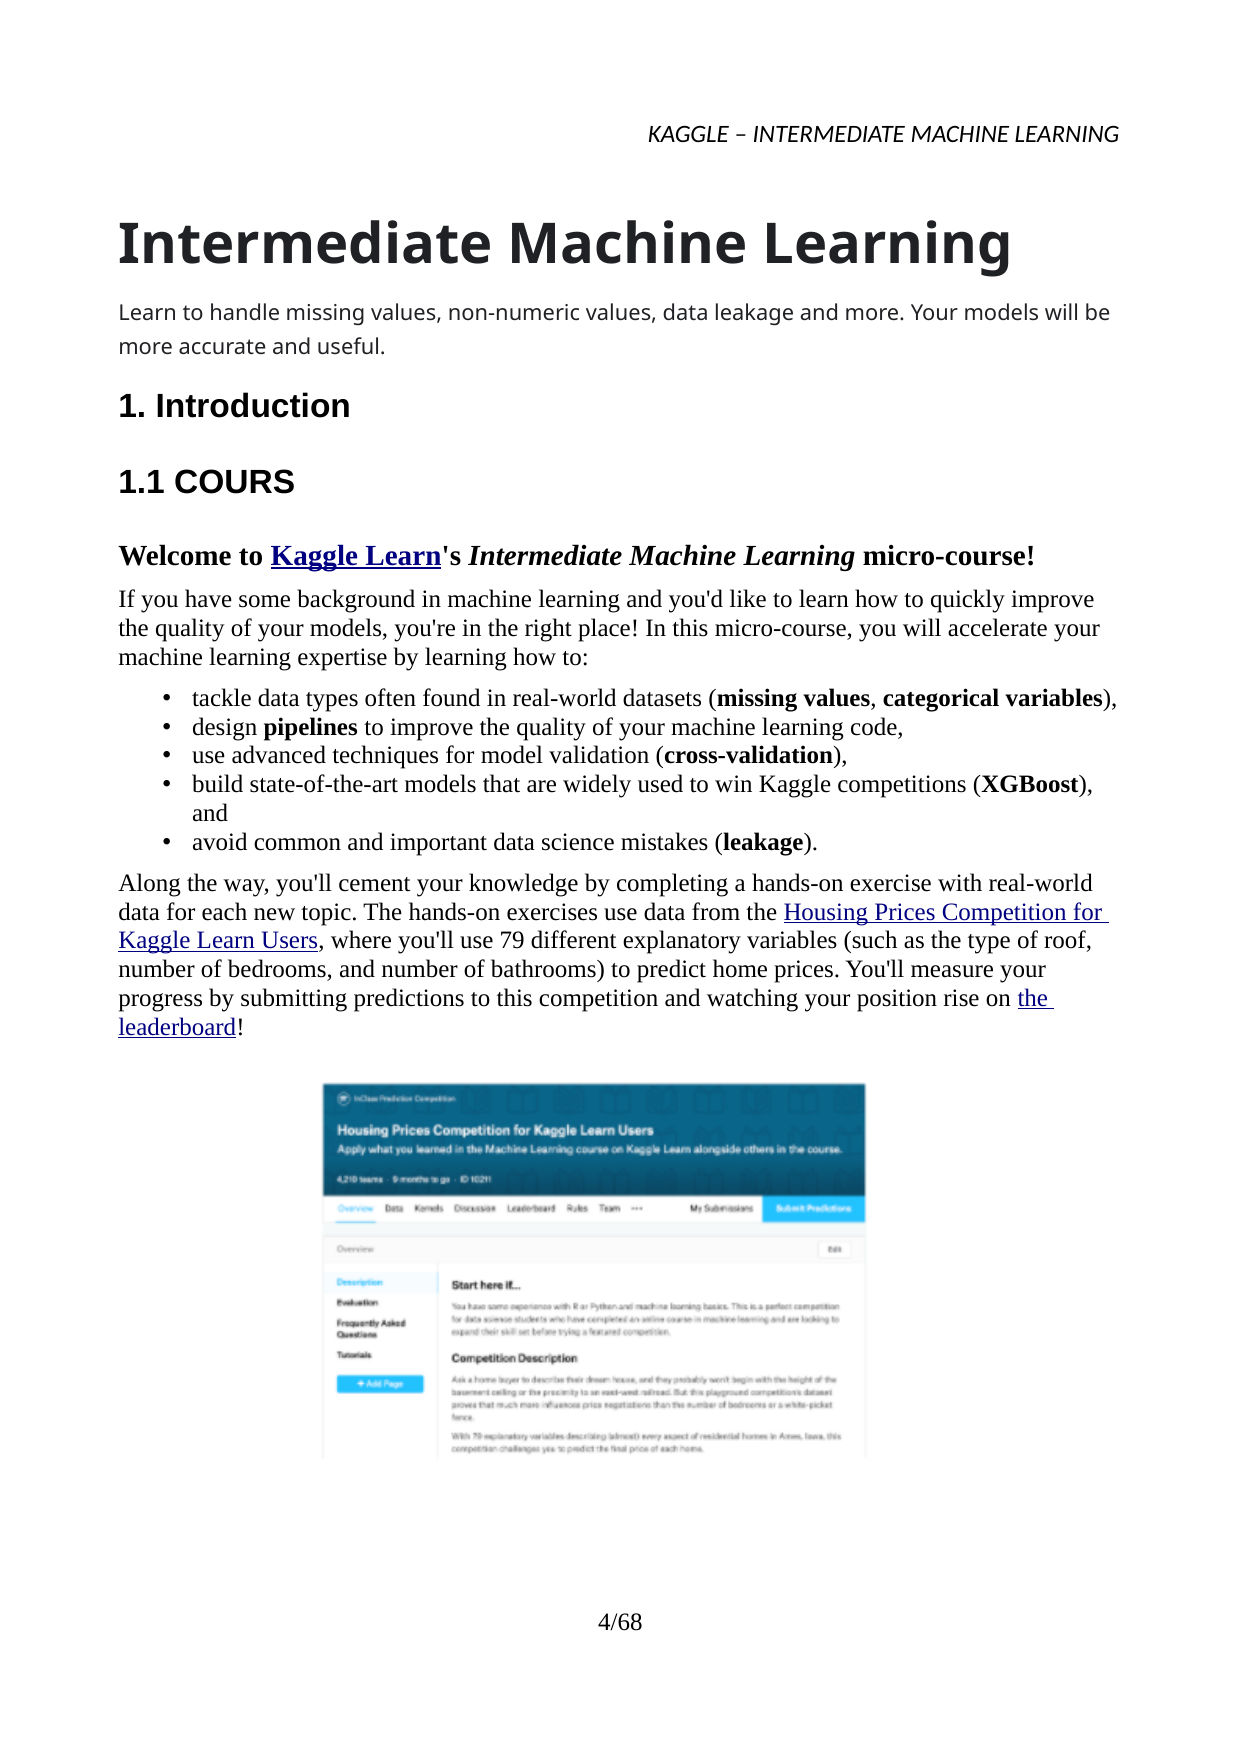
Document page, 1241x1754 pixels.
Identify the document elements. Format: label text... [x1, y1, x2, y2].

subtitle 1.1 COURS [118, 462, 1122, 501]
list use advanced techniques for model validation (cross-validation), [162, 741, 1122, 769]
text Along the way, you'll cement your knowledge by completing a hands-on exercise with real-world data for each new topic. The hands-on exercises use data from the Housing Prices Competition for Kaggle Learn Users, where you'll use 79 different explanatory variables (such as the type of roof, number of bedrooms, and number of bathrooms) to predict home prices. You'll measure your progress by submitting predictions to this competition and watching your position rise on the leaderboard! [118, 868, 1122, 1041]
text If you have some background in machine learning and you'd like to learn how to quickly improve the quality of your models, you're in the right place! In this micro-course, you will accelerate your machine learning expertise by learning how to: [118, 584, 1122, 671]
list build state-of-the-art models that are widely used to win Kaggle competitions (XGBoost), and [162, 769, 1122, 827]
list design pipelines to improve the quality of your machine learning code, [162, 712, 1122, 741]
text Learn to handle missing values, non-numeric values, data leakage and more. Your models will be more accurate and useful. [118, 292, 1122, 361]
subtitle 1. Introduction [118, 386, 1122, 425]
list tackle data types often found in real-world datasets (missing values, categorical variables), [162, 683, 1122, 712]
picture [317, 1081, 907, 1480]
subtitle Welcome to Kaggle Learn's Intermediate Machine Learning micro-course! [118, 538, 1122, 572]
list avoid common and important data science mistakes (leakage). [162, 827, 1122, 856]
subtitle Intermediate Machine Learning [118, 203, 1122, 280]
